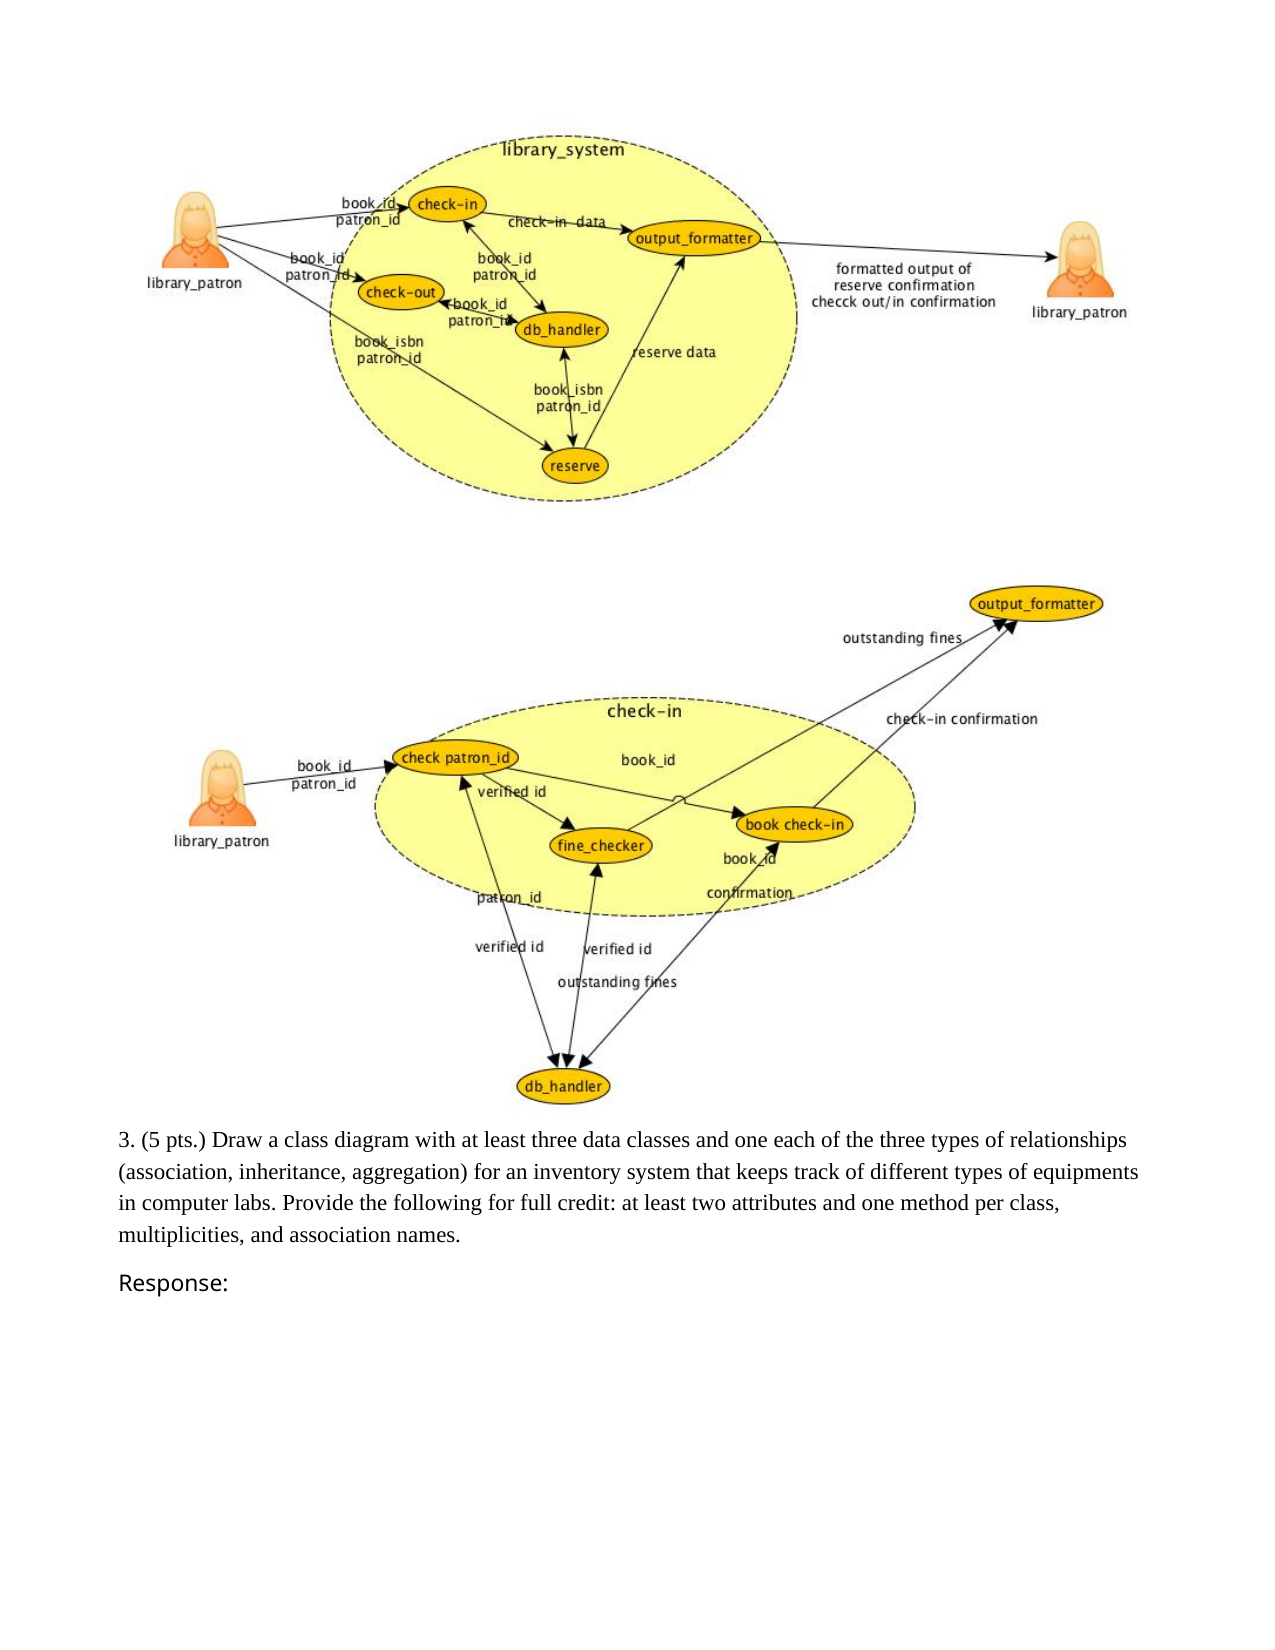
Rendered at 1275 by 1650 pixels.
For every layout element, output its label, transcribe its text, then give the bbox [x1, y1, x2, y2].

picture [154, 569, 1121, 1121]
picture [127, 118, 1148, 518]
text 3. (5 pts.) Draw a class diagram with at least three data classes and one each of the three types of relationships (association, inheritance, aggregation) for an inventory system that keeps track of different types of equipments in computer labs. Provide the following for full credit: at least two attributes and one method per class, multiplicities, and association names. [118, 1034, 1157, 1247]
text Response: [118, 1267, 1157, 1298]
